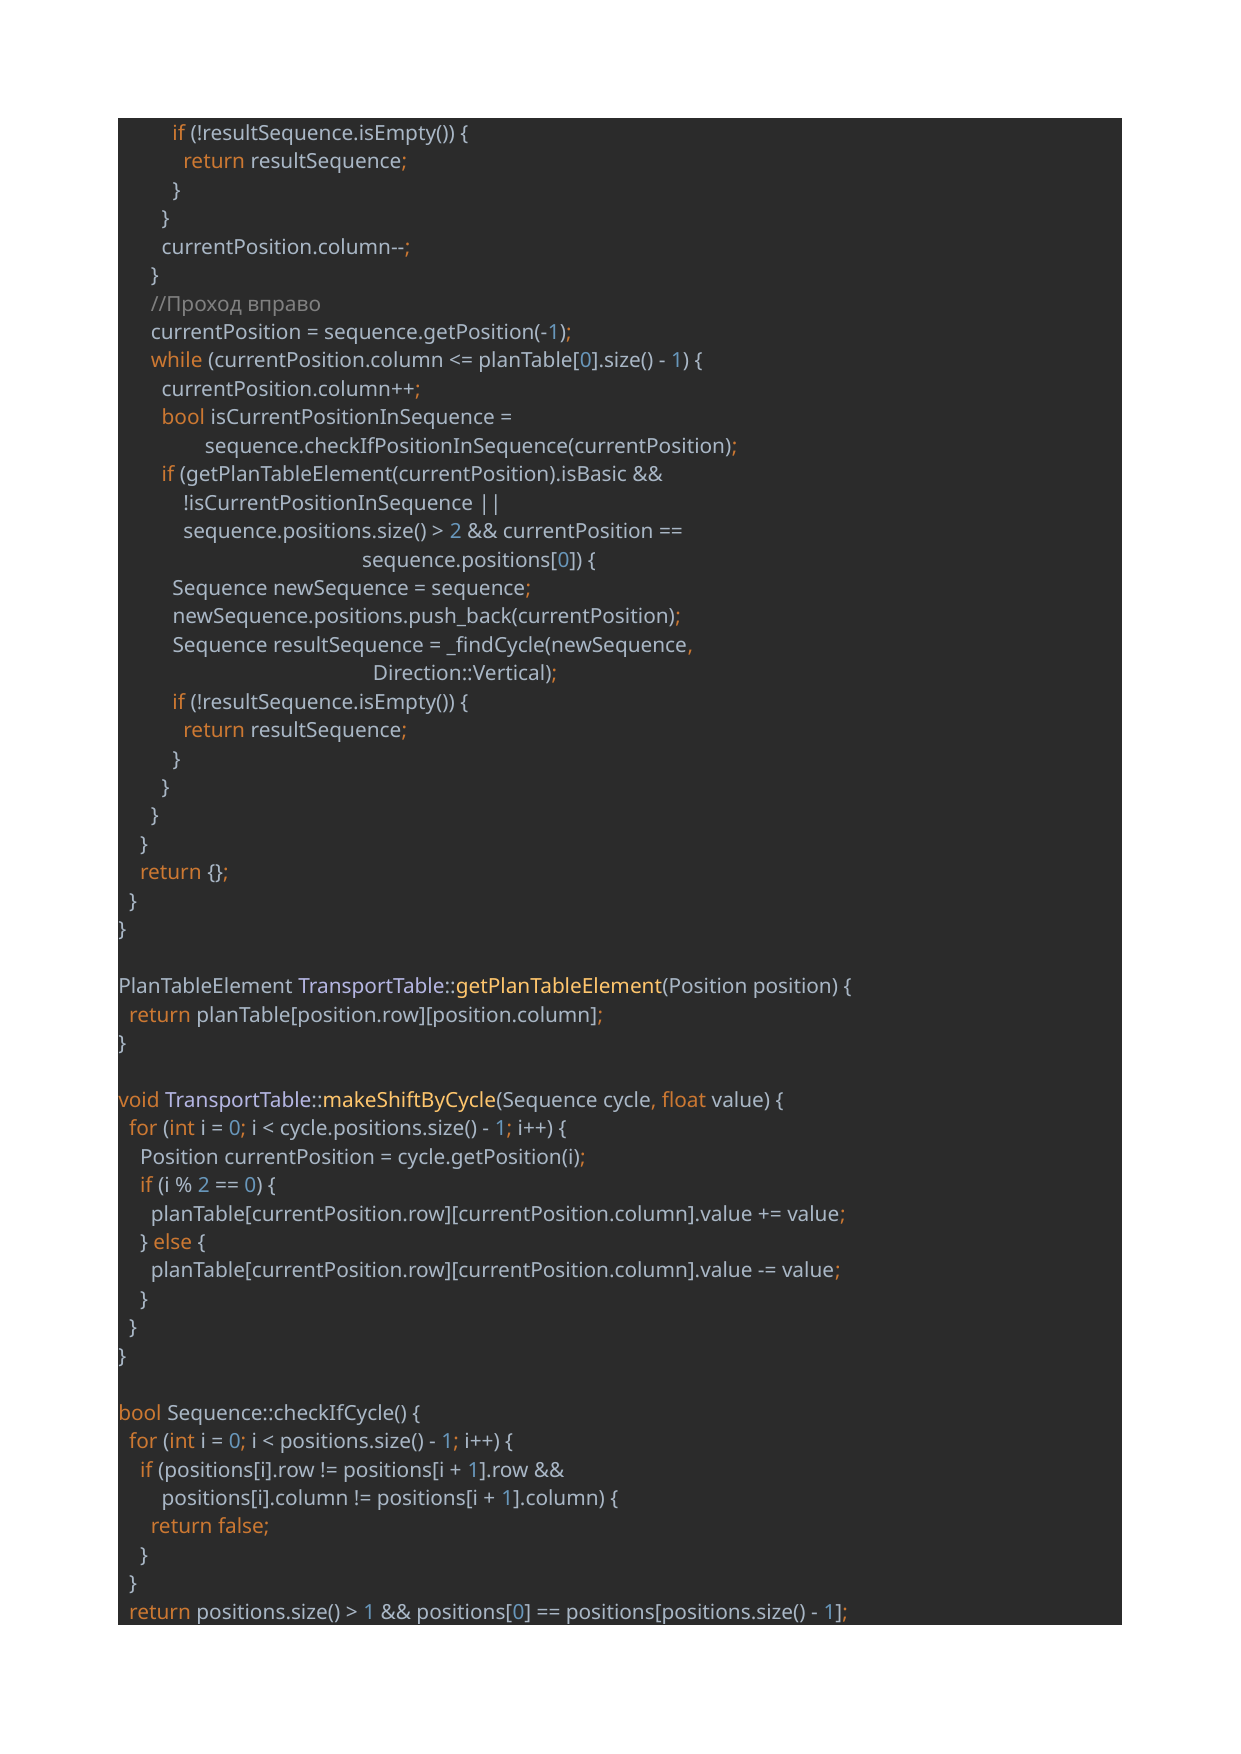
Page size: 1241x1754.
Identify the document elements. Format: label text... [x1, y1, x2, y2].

text if (!resultSequence.isEmpty()) { return resultSequence; } } currentPosition.column--; } //Проход вправо currentPosition = sequence.getPosition(-1); while (currentPosition.column <= planTable[0].size() - 1) { currentPosition.column++; bool isCurrentPositionInSequence = sequence.checkIfPositionInSequence(currentPosition); if (getPlanTableElement(currentPosition).isBasic && !isCurrentPositionInSequence || sequence.positions.size() > 2 && currentPosition == sequence.positions[0]) { Sequence newSequence = sequence; newSequence.positions.push_back(currentPosition); Sequence resultSequence = _findCycle(newSequence, Direction::Vertical); if (!resultSequence.isEmpty()) { return resultSequence; } } } } return {}; } } PlanTableElement TransportTable::getPlanTableElement(Position position) { return planTable[position.row][position.column]; } void TransportTable::makeShiftByCycle(Sequence cycle, float value) { for (int i = 0; i < cycle.positions.size() - 1; i++) { Position currentPosition = cycle.getPosition(i); if (i % 2 == 0) { planTable[currentPosition.row][currentPosition.column].value += value; } else { planTable[currentPosition.row][currentPosition.column].value -= value; } } } bool Sequence::checkIfCycle() { for (int i = 0; i < positions.size() - 1; i++) { if (positions[i].row != positions[i + 1].row && positions[i].column != positions[i + 1].column) { return false; } } return positions.size() > 1 && positions[0] == positions[positions.size() - 1]; [118, 118, 1122, 1625]
